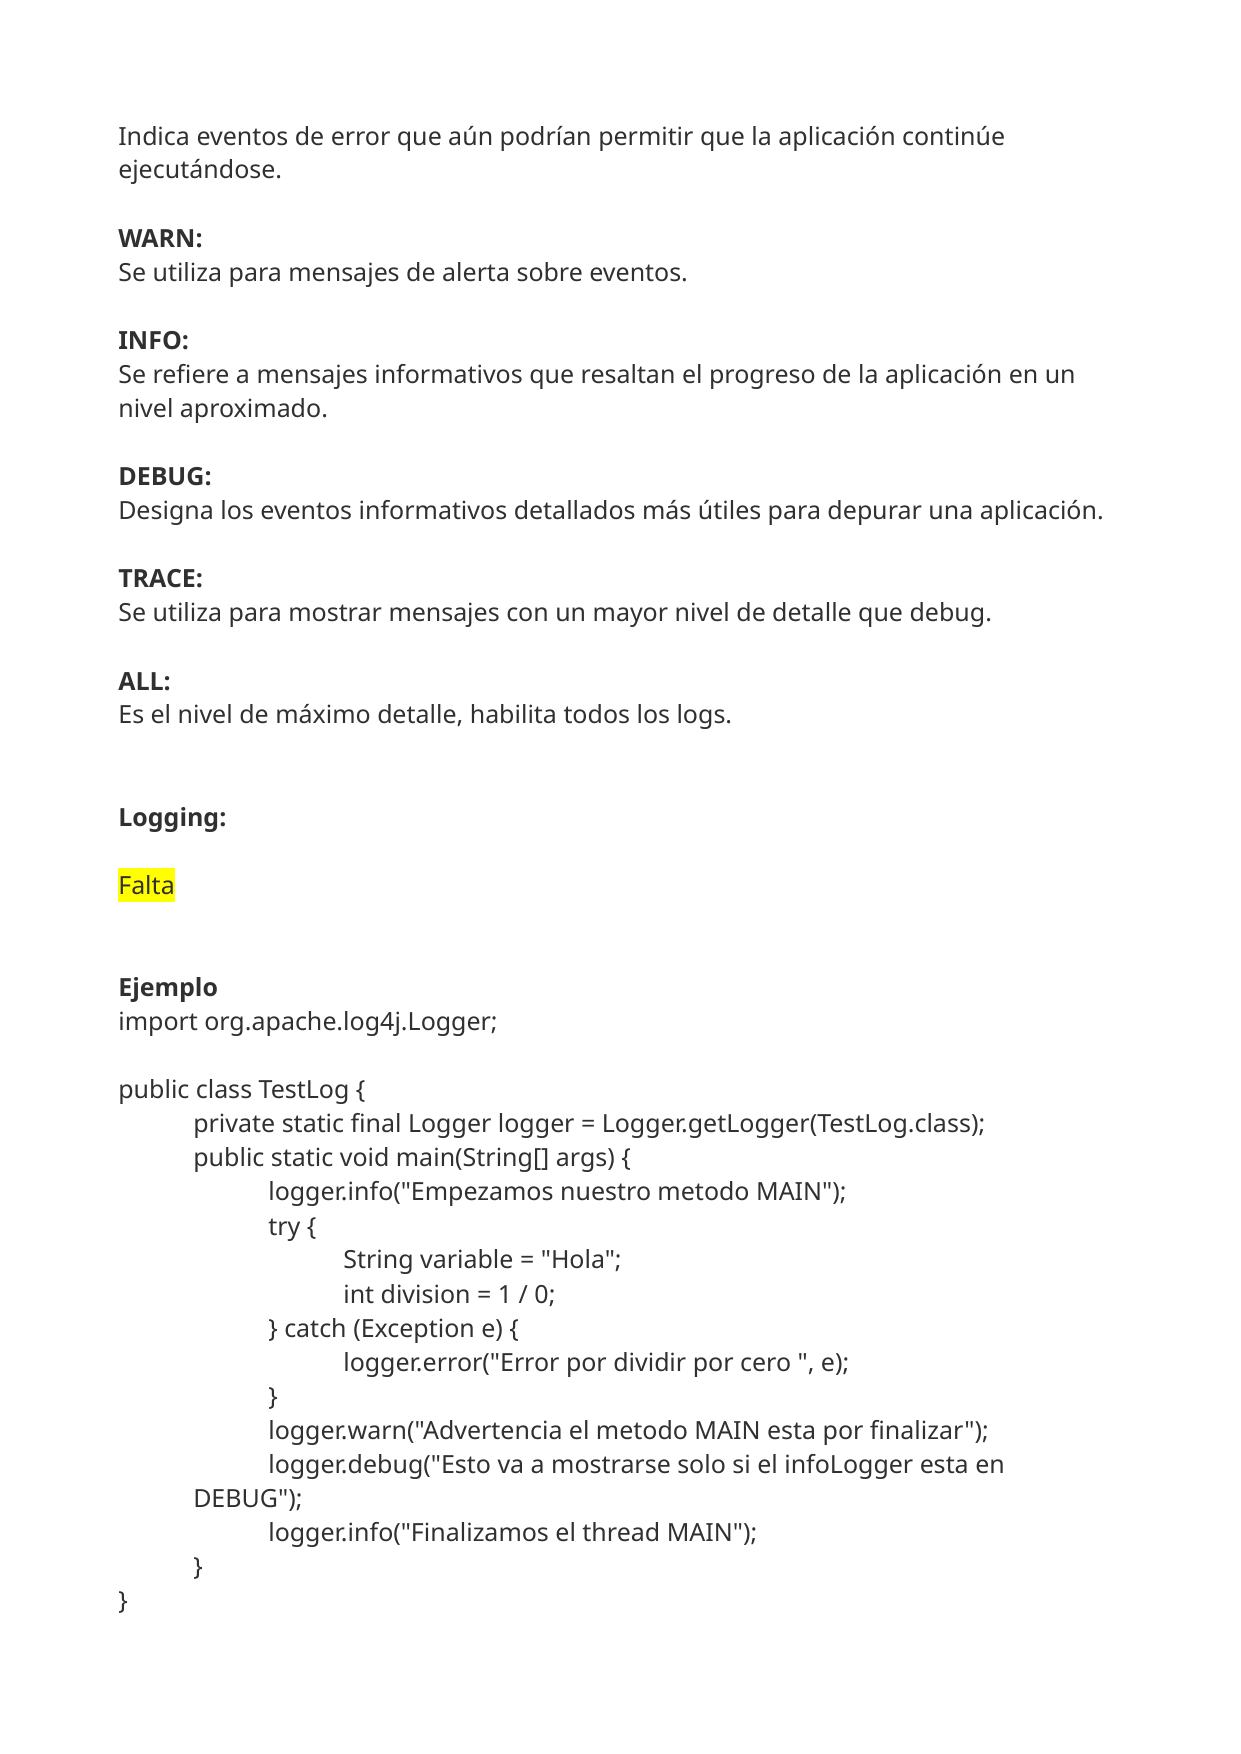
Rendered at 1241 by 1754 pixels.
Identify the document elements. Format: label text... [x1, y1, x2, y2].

text Se utiliza para mensajes de alerta sobre eventos. [118, 254, 1122, 288]
text logger.debug("Esto va a mostrarse solo si el infoLogger esta en DEBUG"); [118, 1447, 1122, 1515]
text public static void main(String[] args) { [118, 1140, 1122, 1174]
text Es el nivel de máximo detalle, habilita todos los logs. [118, 697, 1122, 731]
text Ejemplo [118, 970, 1122, 1004]
text logger.error("Error por dividir por cero ", e); [118, 1344, 1122, 1378]
text int division = 1 / 0; [118, 1276, 1122, 1310]
text } [118, 1549, 1122, 1583]
text INFO: [118, 322, 1122, 357]
text Falta [118, 867, 1122, 902]
text Indica eventos de error que aún podrían permitir que la aplicación continúe ejecutándose. [118, 118, 1122, 186]
text Logging: [118, 799, 1122, 833]
text logger.info("Finalizamos el thread MAIN"); [118, 1515, 1122, 1549]
text private static final Logger logger = Logger.getLogger(TestLog.class); [118, 1106, 1122, 1140]
text Se utiliza para mostrar mensajes con un mayor nivel de detalle que debug. [118, 595, 1122, 629]
text } [118, 1378, 1122, 1412]
text TRACE: [118, 561, 1122, 595]
text logger.warn("Advertencia el metodo MAIN esta por finalizar"); [118, 1412, 1122, 1447]
text WARN: [118, 220, 1122, 254]
text DEBUG: [118, 459, 1122, 493]
text try { [118, 1208, 1122, 1242]
text Se refiere a mensajes informativos que resaltan el progreso de la aplicación en un nivel aproximado. [118, 357, 1122, 425]
text public class TestLog { [118, 1072, 1122, 1106]
text Designa los eventos informativos detallados más útiles para depurar una aplicación. [118, 493, 1122, 527]
text } [118, 1583, 1122, 1617]
text ALL: [118, 663, 1122, 697]
text String variable = "Hola"; [118, 1242, 1122, 1276]
text } catch (Exception e) { [118, 1310, 1122, 1344]
text import org.apache.log4j.Logger; [118, 1004, 1122, 1038]
text logger.info("Empezamos nuestro metodo MAIN"); [118, 1174, 1122, 1208]
